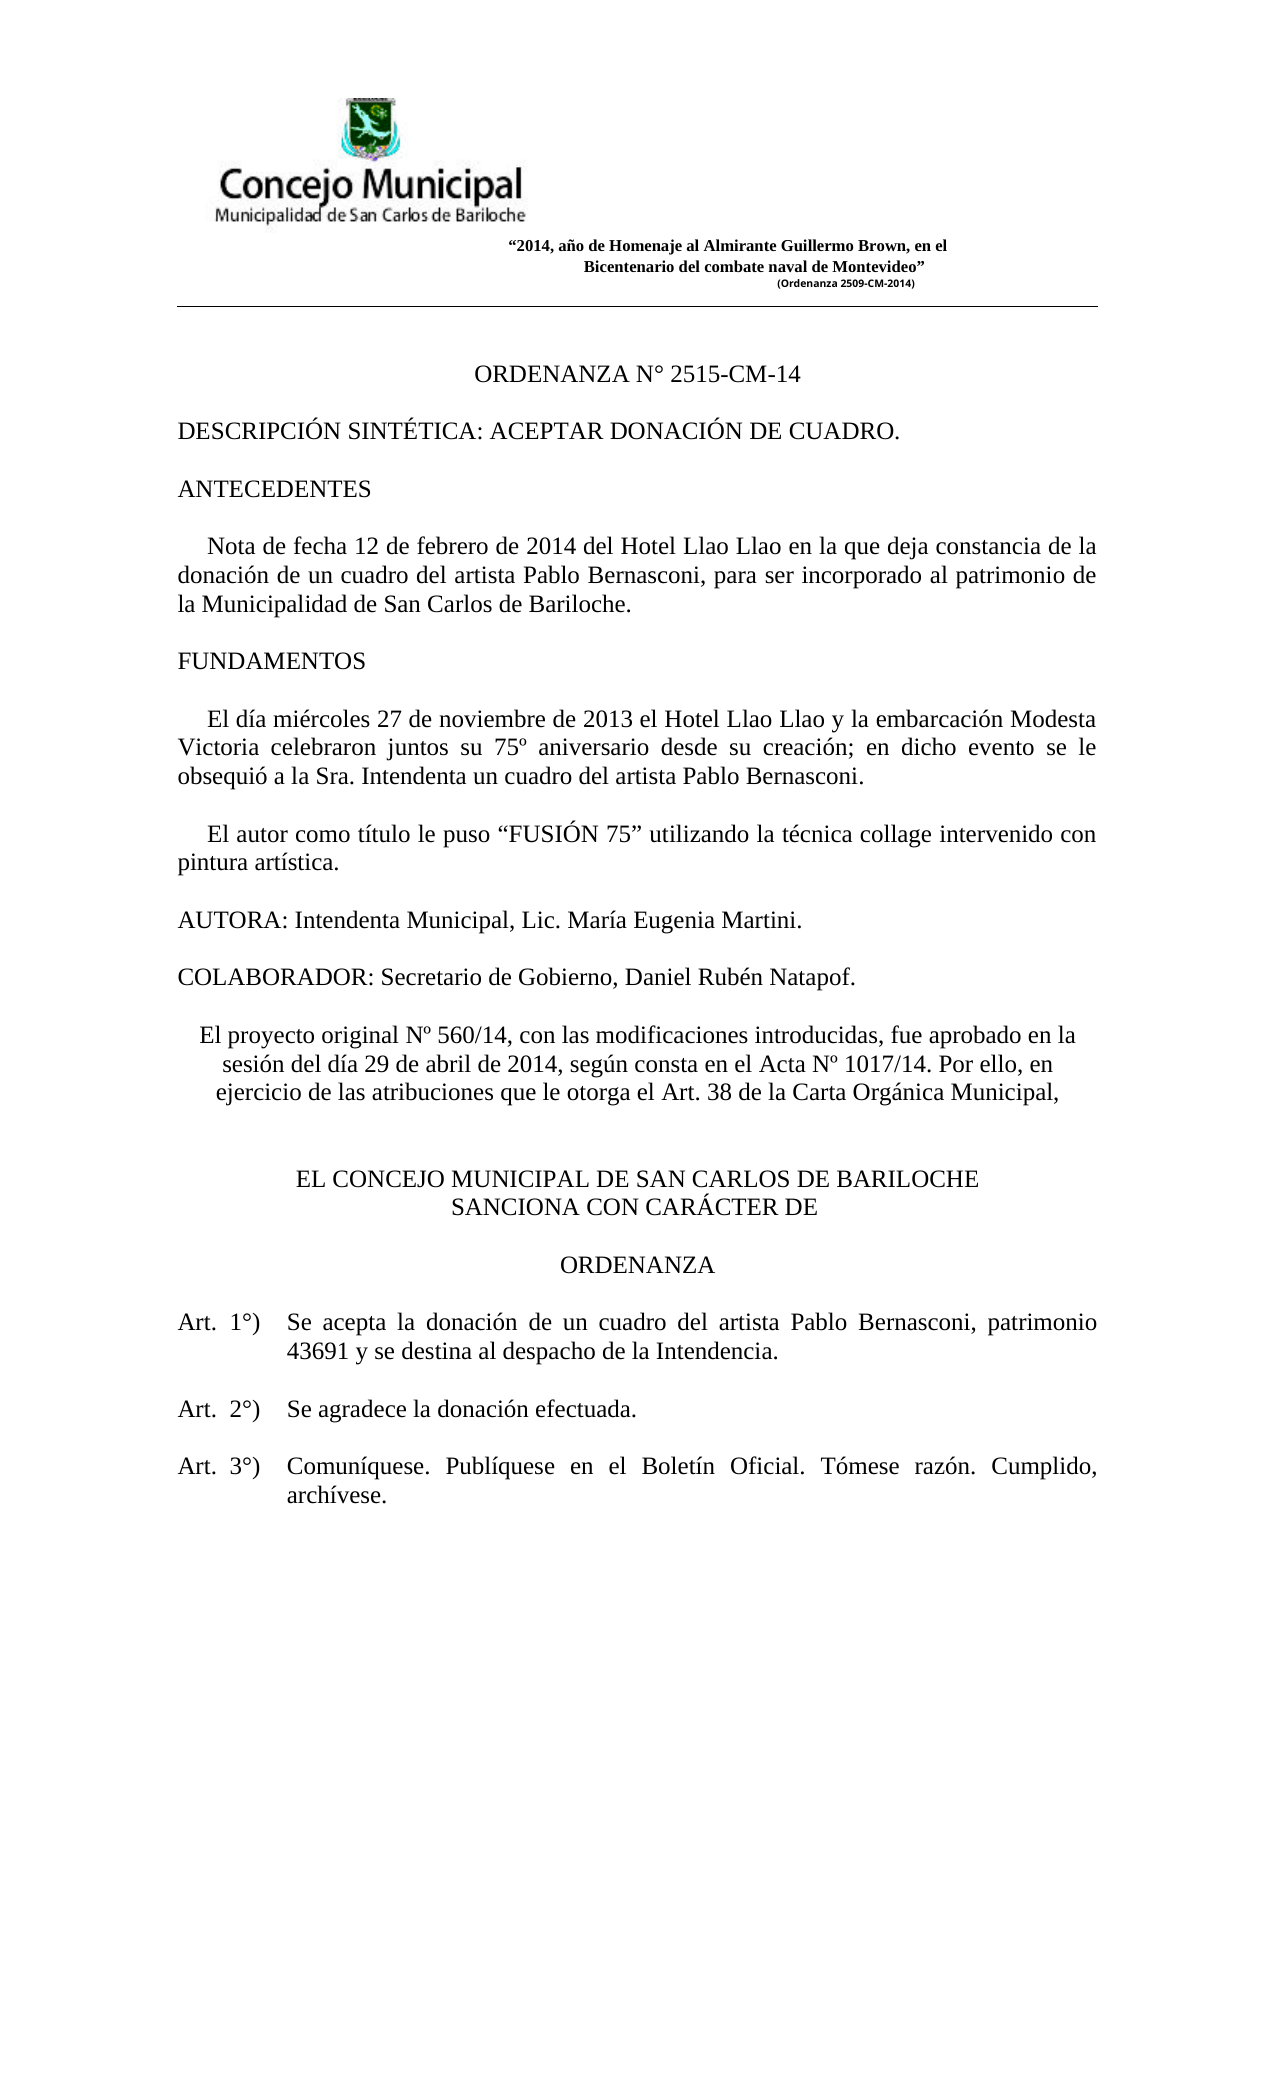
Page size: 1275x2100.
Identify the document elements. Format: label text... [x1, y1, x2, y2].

text El autor como título le puso “FUSIÓN 75” utilizando la técnica collage intervenido con pintura artística. [177, 819, 1098, 876]
text ORDENANZA [177, 1250, 1098, 1279]
text DESCRIPCIÓN SINTÉTICA: ACEPTAR DONACIÓN DE CUADRO. [177, 416, 1098, 445]
text ORDENANZA N° 2515-CM-14 [177, 359, 1098, 387]
picture [194, 98, 554, 234]
text COLABORADOR: Secretario de Gobierno, Daniel Rubén Natapof. [177, 962, 1098, 991]
text Nota de fecha 12 de febrero de 2014 del Hotel Llao Llao en la que deja constancia de la donación de un cuadro del artista Pablo Bernasconi, para ser incorporado al patrimonio de la Municipalidad de San Carlos de Bariloche. [177, 531, 1098, 617]
table_cell Art. 3°) [170, 1451, 279, 1537]
table_header Se acepta la donación de un cuadro del artista Pablo Bernasconi, patrimonio 43691 y se destina al despacho de la Intendencia. [279, 1308, 1105, 1394]
table_cell Se agradece la donación efectuada. [279, 1394, 1105, 1451]
text FUNDAMENTOS [177, 646, 1098, 675]
text SANCIONA CON CARÁCTER DE [177, 1192, 1098, 1221]
table_cell Art. 2°) [170, 1394, 279, 1451]
table_header Art. 1°) [170, 1308, 279, 1394]
text El día miércoles 27 de noviembre de 2013 el Hotel Llao Llao y la embarcación Modesta Victoria celebraron juntos su 75º aniversario desde su creación; en dicho evento se le obsequió a la Sra. Intendenta un cuadro del artista Pablo Bernasconi. [177, 704, 1098, 790]
text EL CONCEJO MUNICIPAL DE SAN CARLOS DE BARILOCHE [177, 1164, 1098, 1192]
text ANTECEDENTES [177, 474, 1098, 502]
table_cell Comuníquese. Publíquese en el Boletín Oficial. Tómese razón. Cumplido, archívese. [279, 1451, 1105, 1537]
text El proyecto original Nº 560/14, con las modificaciones introducidas, fue aprobado en la sesión del día 29 de abril de 2014, según consta en el Acta Nº 1017/14. Por ello, en ejercicio de las atribuciones que le otorga el Art. 38 de la Carta Orgánica Municipal, [177, 1020, 1098, 1106]
text AUTORA: Intendenta Municipal, Lic. María Eugenia Martini. [177, 905, 1098, 934]
